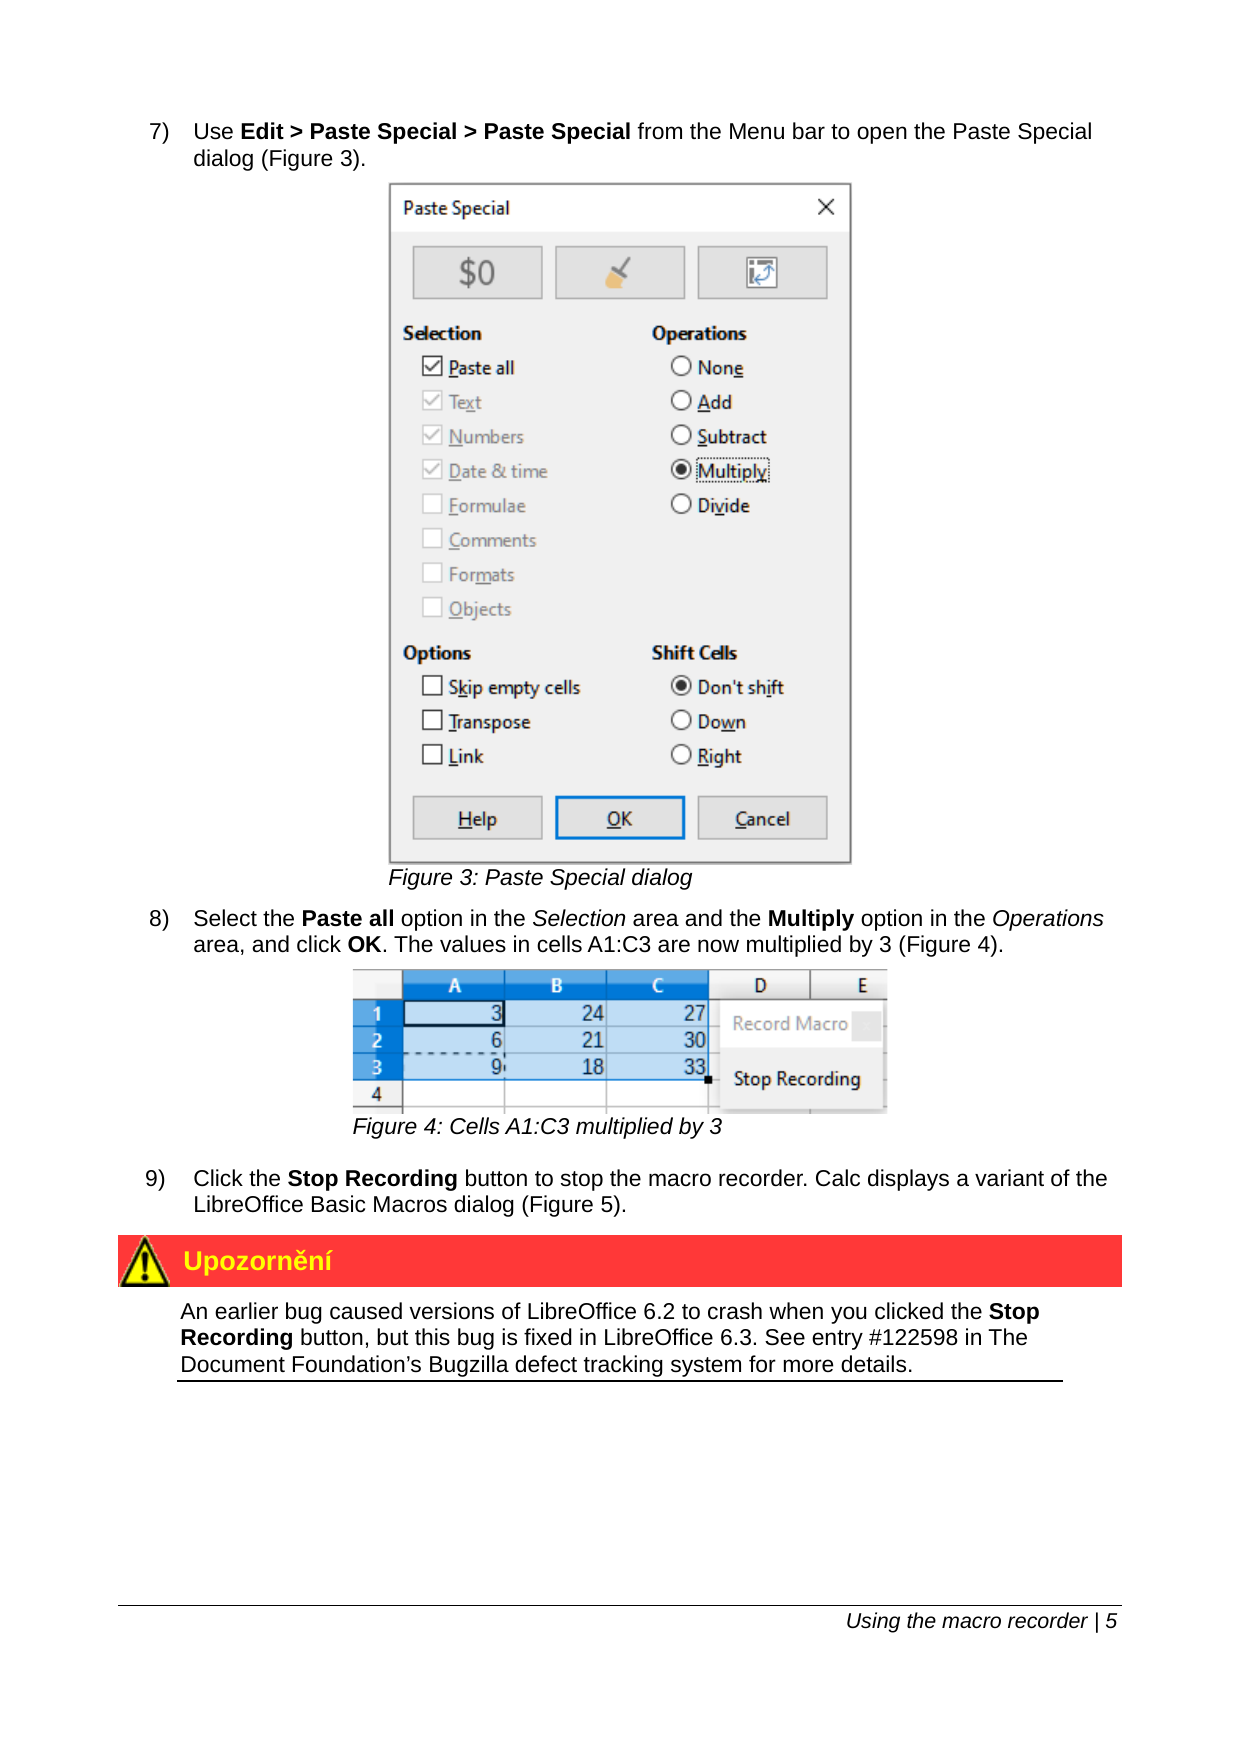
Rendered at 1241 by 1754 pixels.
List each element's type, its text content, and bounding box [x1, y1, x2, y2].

list Use Edit > Paste Special > Paste Special from the Menu bar to open the Paste Special dialog (Figure 3). [169, 118, 1122, 171]
picture [119, 1235, 170, 1287]
picture [352, 969, 888, 1114]
text An earlier bug caused versions of LibreOffice 6.2 to crash when you clicked the Stop Recording button, but this bug is fixed in LibreOffice 6.3. See entry #122598 in The Document Foundation’s Bugzilla defect tracking system for more details. [177, 1295, 1063, 1380]
picture [388, 182, 853, 865]
text Figure 4: Cells A1:C3 multiplied by 3 [352, 1114, 888, 1140]
list Select the Paste all option in the Selection area and the Multiply option in the Operations area, and click OK. The values in cells A1:C3 are now multiplied by 3 (Figure 4). [169, 905, 1122, 958]
subtitle Upozornění [170, 1235, 1122, 1287]
list Click the Stop Recording button to stop the macro recorder. Calc displays a variant of the LibreOffice Basic Macros dialog (Figure 5). [165, 1164, 1122, 1217]
text Figure 3: Paste Special dialog [388, 865, 852, 891]
